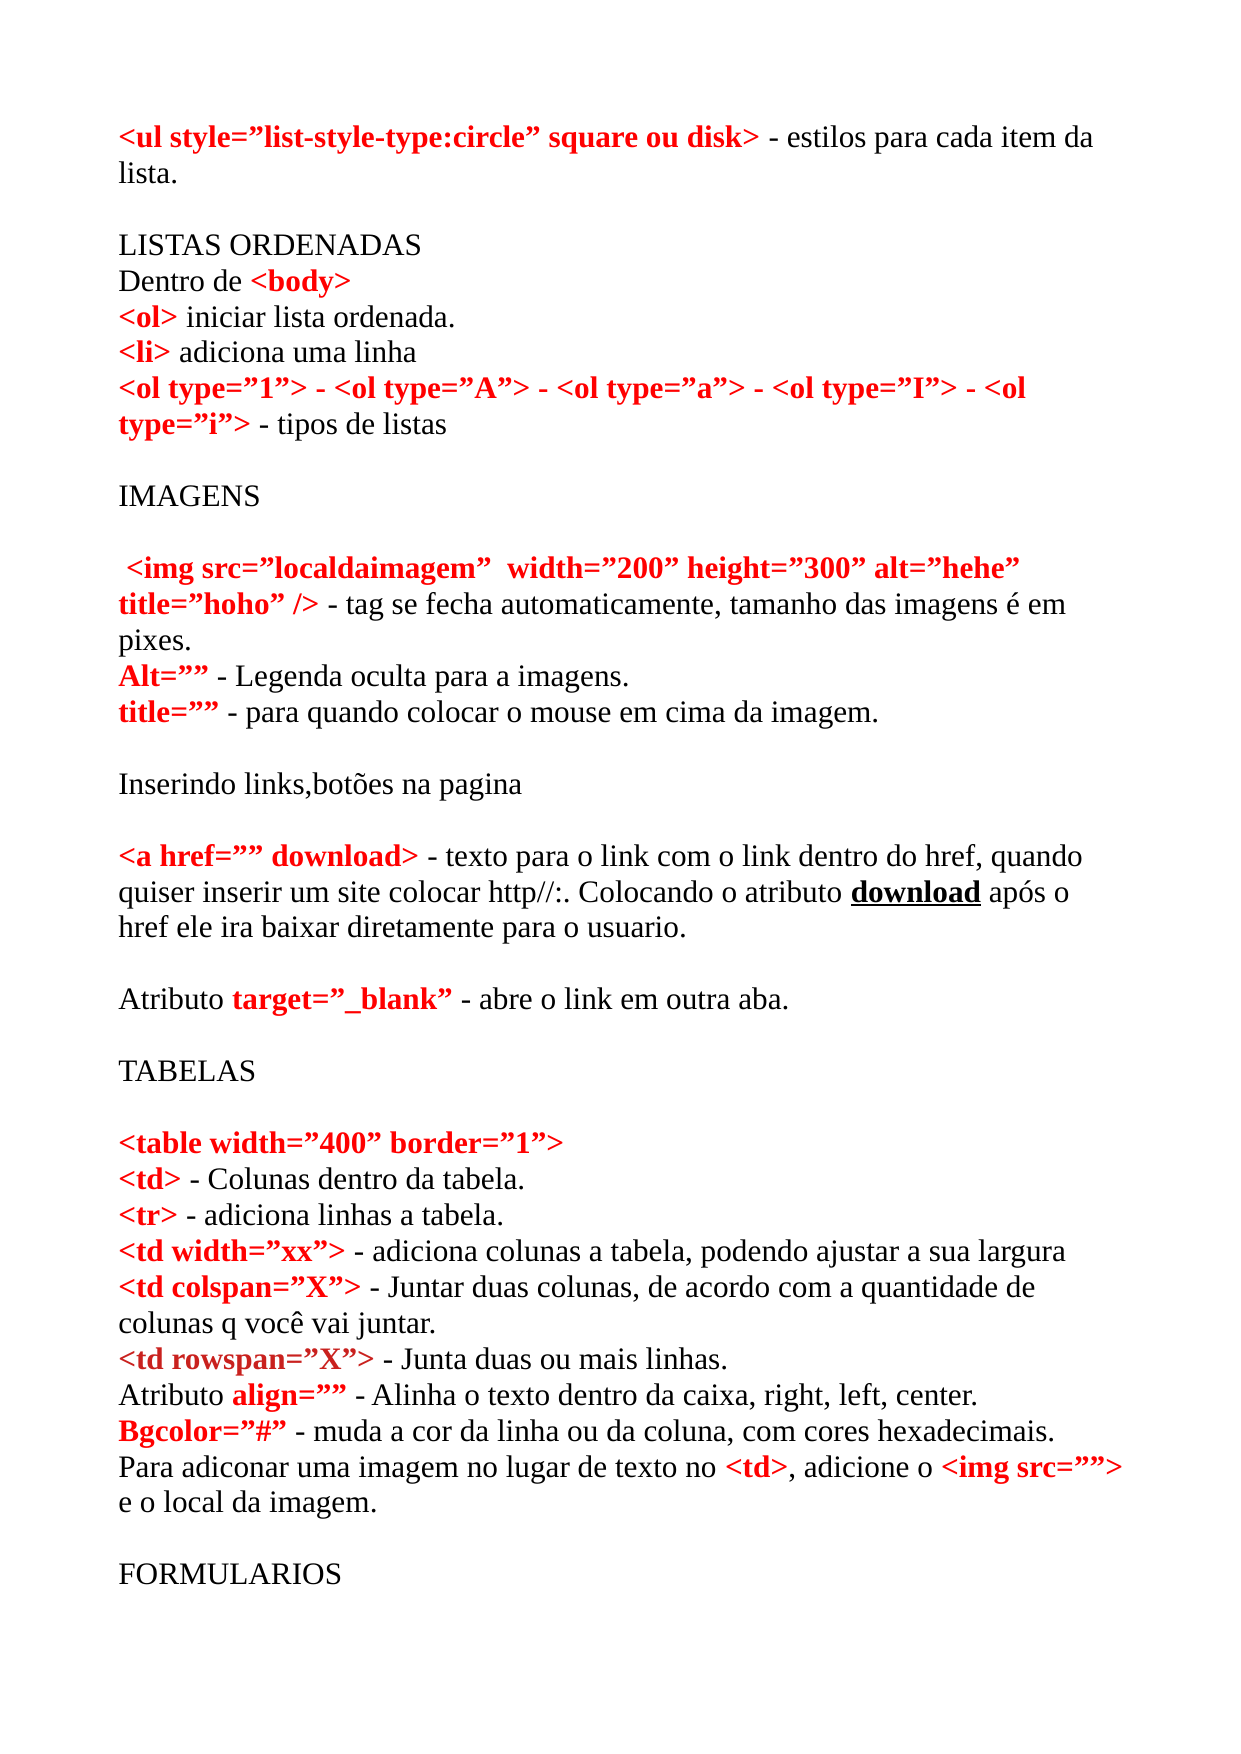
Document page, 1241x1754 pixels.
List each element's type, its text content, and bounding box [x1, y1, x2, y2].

text title=”” - para quando colocar o mouse em cima da imagem. [118, 693, 1122, 729]
text Inserindo links,botões na pagina [118, 765, 1122, 801]
text Alt=”” - Legenda oculta para a imagens. [118, 657, 1122, 693]
text <tr> - adiciona linhas a tabela. [118, 1196, 1122, 1232]
text Dentro de <body> [118, 262, 1122, 298]
text <ol type=”1”> - <ol type=”A”> - <ol type=”a”> - <ol type=”I”> - <ol type=”i”> - tipos de listas [118, 370, 1122, 442]
text <li> adiciona uma linha [118, 334, 1122, 370]
text <td rowspan=”X”> - Junta duas ou mais linhas. [118, 1340, 1122, 1376]
text Atributo target=”_blank” - abre o link em outra aba. [118, 981, 1122, 1017]
text <td width=”xx”> - adiciona colunas a tabela, podendo ajustar a sua largura [118, 1232, 1122, 1268]
text Atributo align=”” - Alinha o texto dentro da caixa, right, left, center. [118, 1376, 1122, 1412]
text <ul style=”list-style-type:circle” square ou disk> - estilos para cada item da lista. [118, 118, 1122, 190]
text <a href=”” download> - texto para o link com o link dentro do href, quando quiser inserir um site colocar http//:. Colocando o atributo download após o href ele ira baixar diretamente para o usuario. [118, 837, 1122, 945]
text IMAGENS [118, 477, 1122, 513]
text LISTAS ORDENADAS [118, 226, 1122, 262]
text FORMULARIOS [118, 1556, 1140, 1592]
text TABELAS [118, 1052, 1122, 1088]
text Para adiconar uma imagem no lugar de texto no <td>, adicione o <img src=””> e o local da imagem. [118, 1448, 1140, 1520]
text <td colspan=”X”> - Juntar duas colunas, de acordo com a quantidade de colunas q você vai juntar. [118, 1268, 1122, 1340]
text Bgcolor=”#” - muda a cor da linha ou da coluna, com cores hexadecimais. [118, 1412, 1122, 1448]
text <td> - Colunas dentro da tabela. [118, 1160, 1122, 1196]
text <img src=”localdaimagem” width=”200” height=”300” alt=”hehe” title=”hoho” /> - tag se fecha automaticamente, tamanho das imagens é em pixes. [118, 549, 1122, 657]
text <ol> iniciar lista ordenada. [118, 298, 1122, 334]
text <table width=”400” border=”1”> [118, 1124, 1122, 1160]
